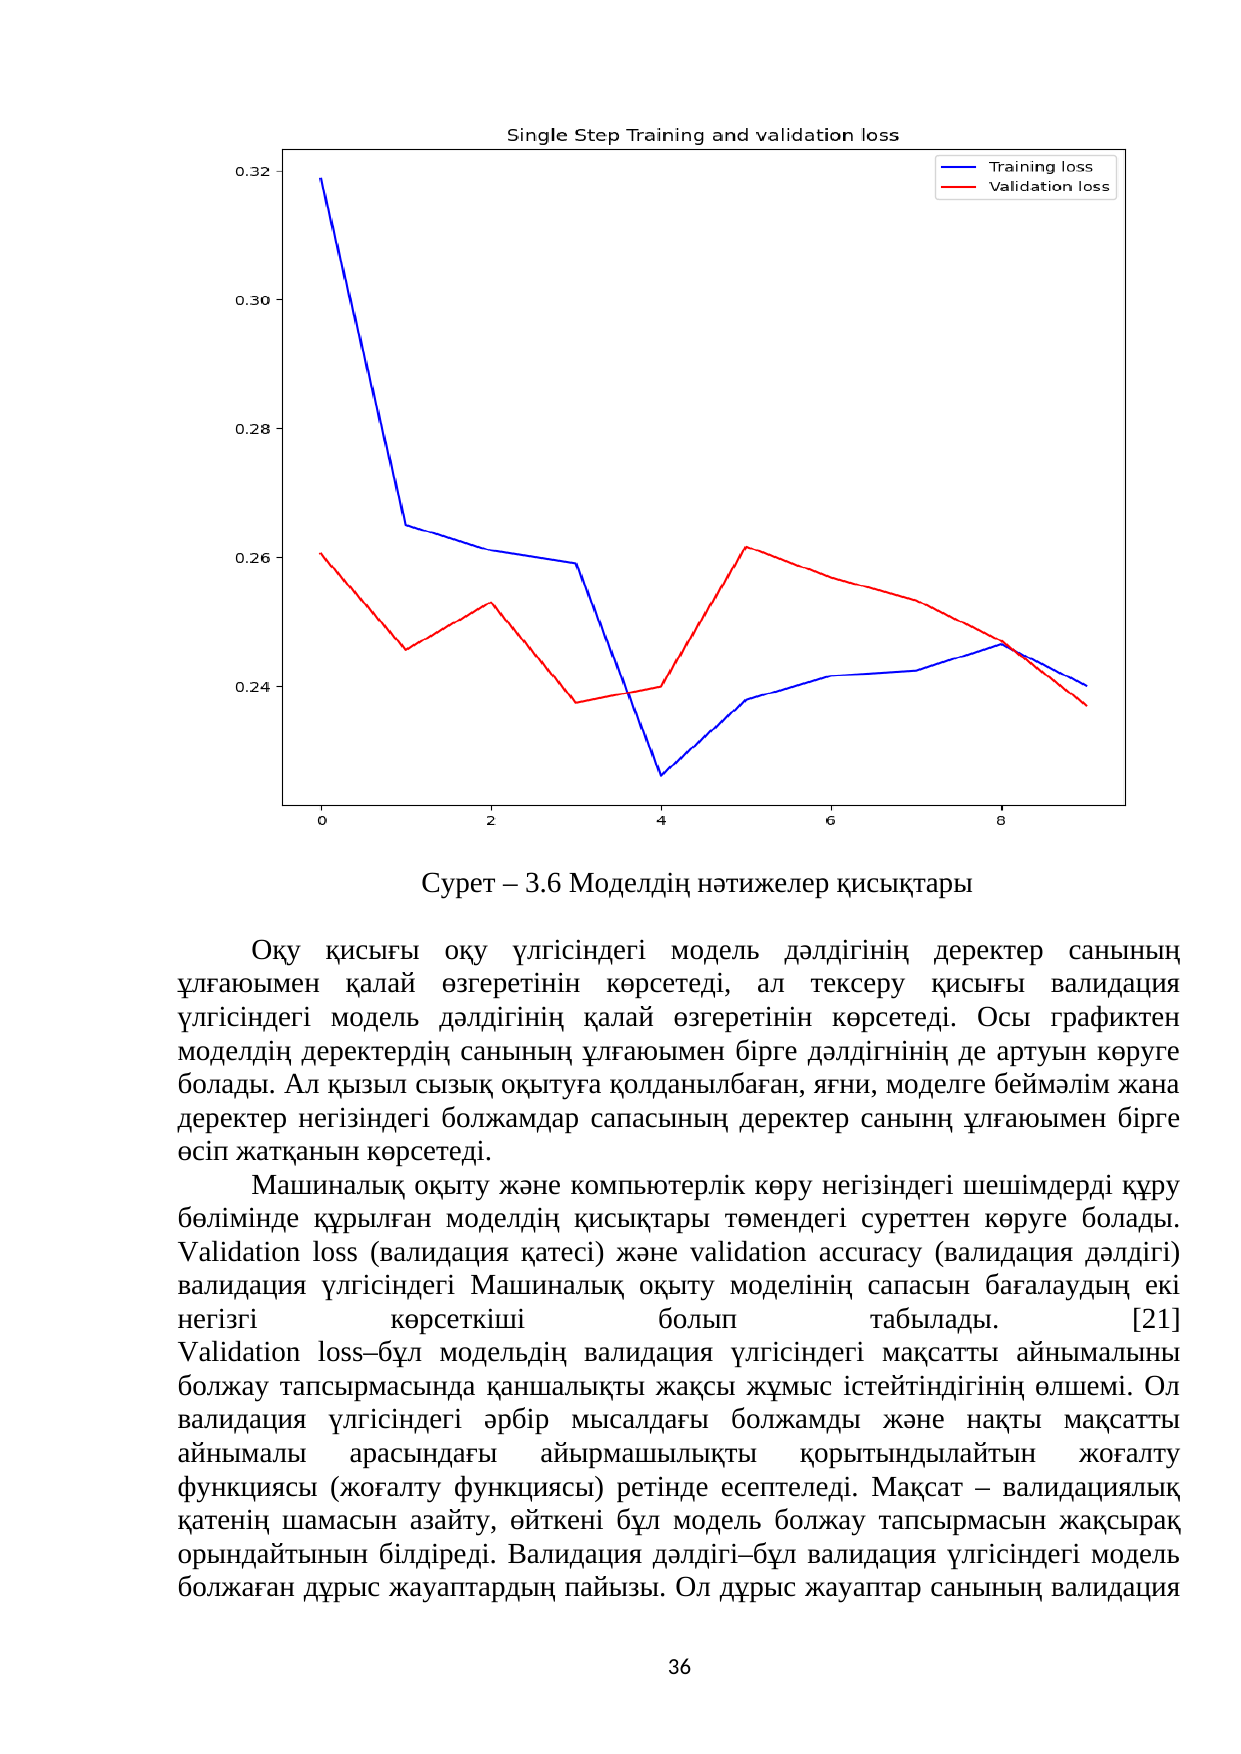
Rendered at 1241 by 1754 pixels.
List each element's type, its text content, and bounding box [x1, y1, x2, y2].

picture [222, 118, 1136, 837]
text Сурет – 3.6 Моделдің нәтижелер қисықтары [177, 865, 1181, 898]
text Машиналық оқыту және компьютерлік көру негізіндегі шешімдерді құру бөлімінде құрылған моделдің қисықтары төмендегі суреттен көруге болады. Validation loss (валидация қатесі) және validation accuracy (валидация дәлдігі) валидация үлгісіндегі Машиналық оқыту моделінің сапасын бағалаудың екі негізгі көрсеткіші болып табылады. [21] Validation loss–бұл модельдің валидация үлгісіндегі мақсатты айнымалыны болжау тапсырмасында қаншалықты жақсы жұмыс істейтіндігінің өлшемі. Ол валидация үлгісіндегі әрбір мысалдағы болжамды және нақты мақсатты айнымалы арасындағы айырмашылықты қорытындылайтын жоғалту функциясы (жоғалту функциясы) ретінде есептеледі. Мақсат – валидациялық қатенің шамасын азайту, өйткені бұл модель болжау тапсырмасын жақсырақ орындайтынын білдіреді. Валидация дәлдігі–бұл валидация үлгісіндегі модель болжаған дұрыс жауаптардың пайызы. Ол дұрыс жауаптар санының валидация [177, 1167, 1181, 1603]
text Оқу қисығы оқу үлгісіндегі модель дәлдігінің деректер санының ұлғаюымен қалай өзгеретінін көрсетеді, ал тексеру қисығы валидация үлгісіндегі модель дәлдігінің қалай өзгеретінін көрсетеді. Осы графиктен моделдің деректердің санының ұлғаюымен бірге дәлдігнінің де артуын көруге болады. Ал қызыл сызық оқытуға қолданылбаған, яғни, моделге беймәлім жана деректер негізіндегі болжамдар сапасының деректер санынң ұлғаюымен бірге өсіп жатқанын көрсетеді. [177, 932, 1181, 1167]
